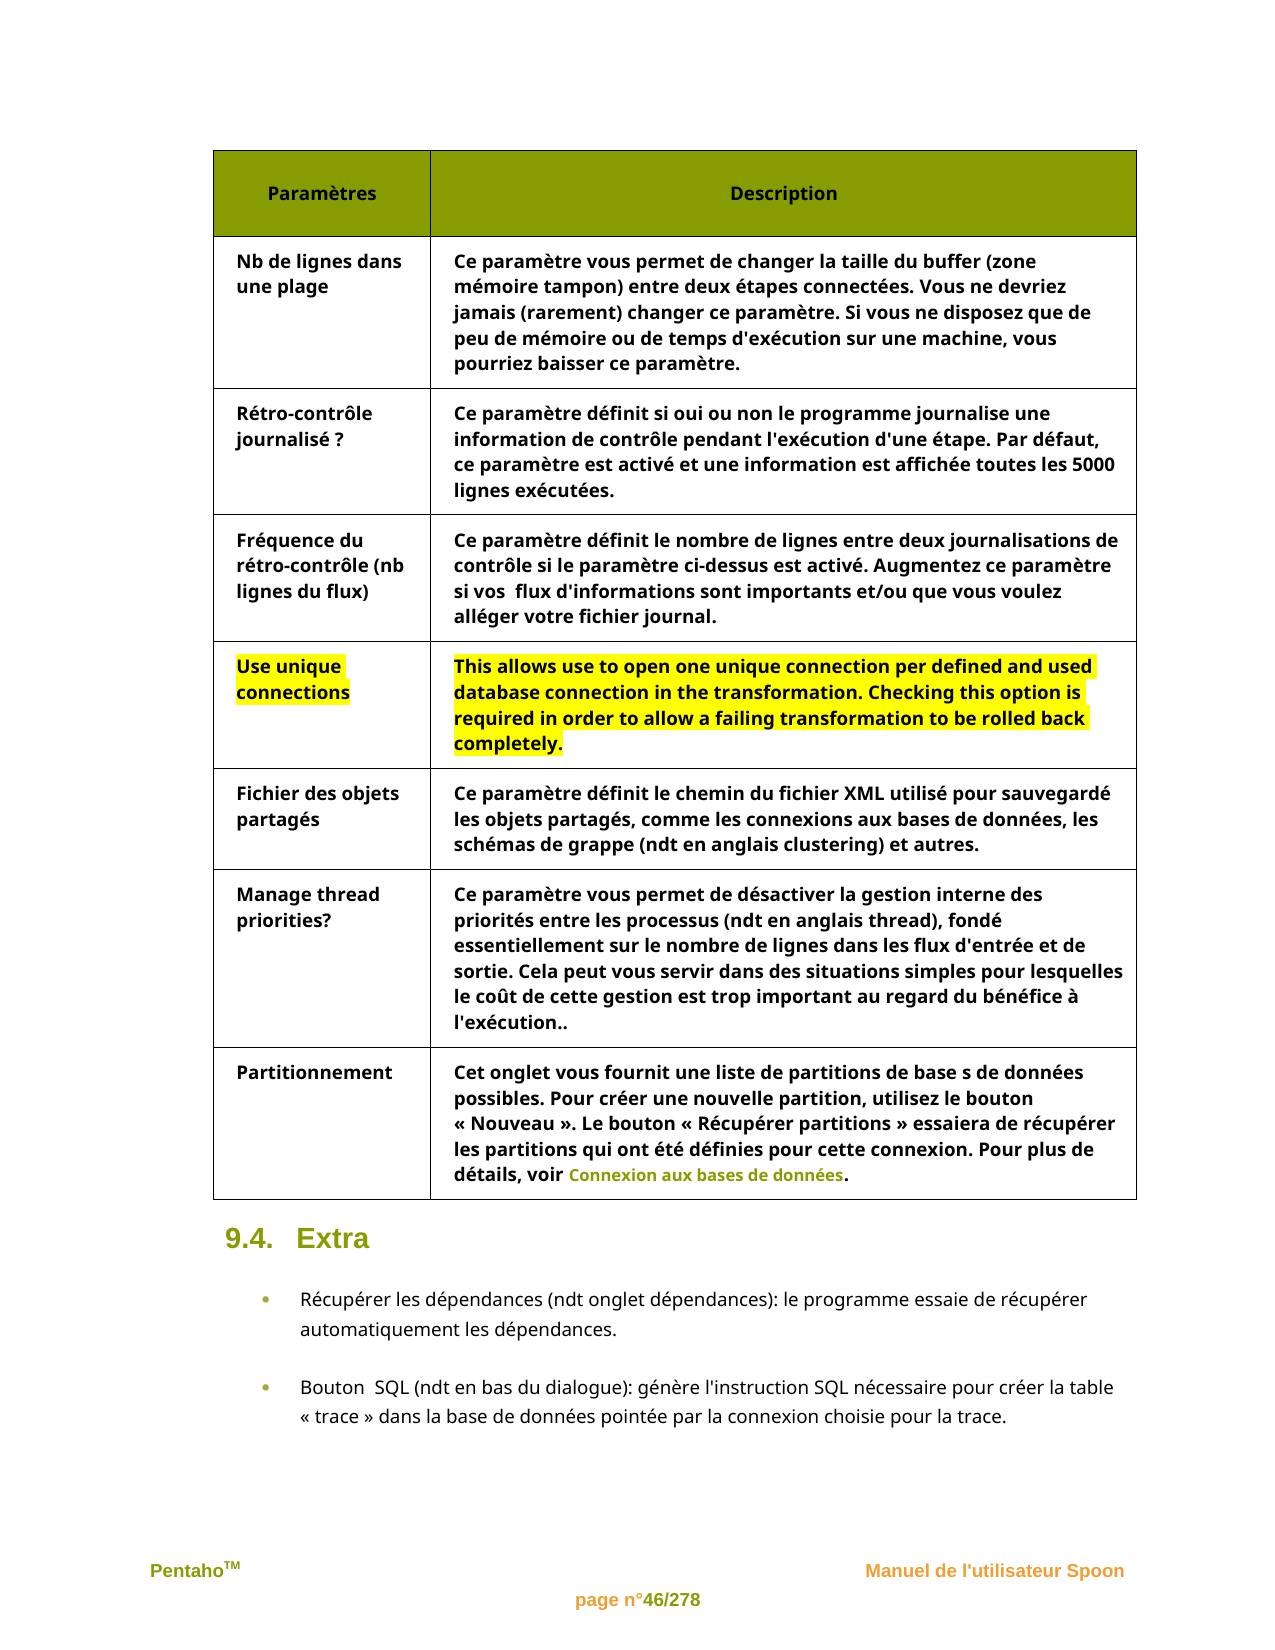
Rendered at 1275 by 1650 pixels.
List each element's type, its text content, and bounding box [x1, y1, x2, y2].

table_cell Rétro-contrôle journalisé ? [214, 389, 430, 514]
table_cell Manage thread priorities? [214, 870, 430, 1047]
table_cell This allows use to open one unique connection per defined and used database connection in the transformation. Checking this option is required in order to allow a failing transformation to be rolled back completely. [431, 642, 1136, 768]
table_cell Ce paramètre vous permet de changer la taille du buffer (zone mémoire tampon) entre deux étapes connectées. Vous ne devriez jamais (rarement) changer ce paramètre. Si vous ne disposez que de peu de mémoire ou de temps d'exécution sur une machine, vous pourriez baisser ce paramètre. [431, 237, 1136, 388]
table_cell Fréquence du rétro-contrôle (nb lignes du flux) [214, 515, 430, 641]
table_cell Cet onglet vous fournit une liste de partitions de base s de données possibles. Pour créer une nouvelle partition, utilisez le bouton « Nouveau ». Le bouton « Récupérer partitions » essaiera de récupérer les partitions qui ont été définies pour cette connexion. Pour plus de détails, voir Connexion aux bases de données. [431, 1048, 1136, 1199]
table_cell Partitionnement [214, 1048, 430, 1199]
table_cell Ce paramètre définit si oui ou non le programme journalise une information de contrôle pendant l'exécution d'une étape. Par défaut, ce paramètre est activé et une information est affichée toutes les 5000 lignes exécutées. [431, 389, 1136, 514]
table_cell Ce paramètre définit le chemin du fichier XML utilisé pour sauvegardé les objets partagés, comme les connexions aux bases de données, les schémas de grappe (ndt en anglais clustering) et autres. [431, 769, 1136, 869]
table_cell Ce paramètre vous permet de désactiver la gestion interne des priorités entre les processus (ndt en anglais thread), fondé essentiellement sur le nombre de lignes dans les flux d'entrée et de sortie. Cela peut vous servir dans des situations simples pour lesquelles le coût de cette gestion est trop important au regard du bénéfice à l'exécution.. [431, 870, 1136, 1047]
table_cell Nb de lignes dans une plage [214, 237, 430, 388]
table_cell Ce paramètre définit le nombre de lignes entre deux journalisations de contrôle si le paramètre ci-dessus est activé. Augmentez ce paramètre si vos flux d'informations sont importants et/ou que vous voulez alléger votre fichier journal. [431, 515, 1136, 641]
list Récupérer les dépendances (ndt onglet dépendances): le programme essaie de récupérer automatiquement les dépendances. [262, 1283, 1125, 1342]
table_header Paramètres [214, 151, 430, 236]
table_header Description [431, 151, 1136, 236]
subtitle Extra [225, 1225, 1125, 1254]
table_cell Use unique connections [214, 642, 430, 768]
table_cell Fichier des objets partagés [214, 769, 430, 869]
list Bouton SQL (ndt en bas du dialogue): génère l'instruction SQL nécessaire pour créer la table « trace » dans la base de données pointée par la connexion choisie pour la trace. [262, 1371, 1125, 1429]
